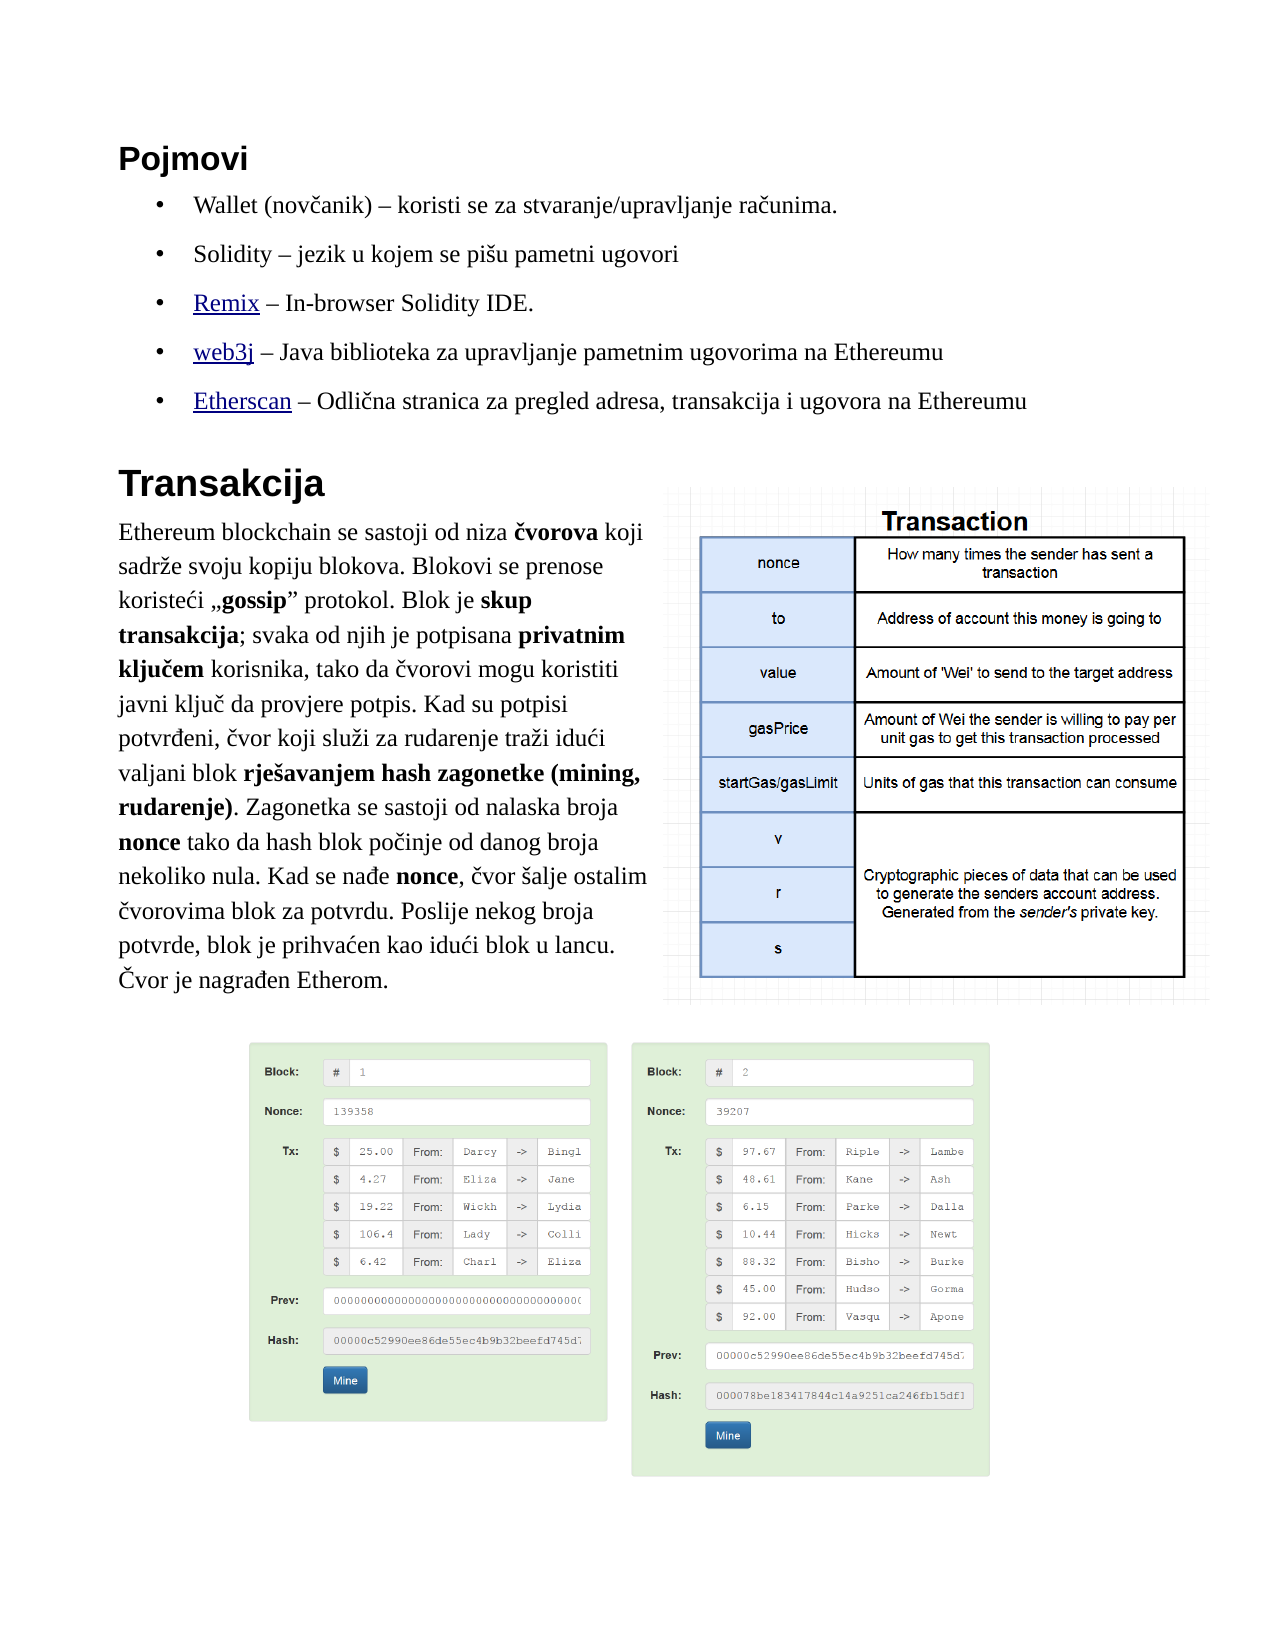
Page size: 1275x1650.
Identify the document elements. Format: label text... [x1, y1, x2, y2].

text Ethereum blockchain se sastoji od niza čvorova koji sadrže svoju kopiju blokova. Blokovi se prenose koristeći „gossip” protokol. Blok je skup transakcija; svaka od njih je potpisana privatnim ključem korisnika, tako da čvorovi mogu koristiti javni ključ da provjere potpis. Kad su potpisi potvrđeni, čvor koji služi za rudarenje traži idući valjani blok rješavanjem hash zagonetke (mining, rudarenje). Zagonetka se sastoji od nalaska broja nonce tako da hash blok počinje od danog broja nekoliko nula. Kad se nađe nonce, čvor šalje ostalim čvorovima blok za potvrdu. Poslije nekog broja potvrde, blok je prihvaćen kao idući blok u lancu. Čvor je nagrađen Etherom. [118, 517, 663, 993]
subtitle Pojmovi [118, 139, 1157, 178]
list web3j – Java biblioteka za upravljanje pametnim ugovorima na Ethereumu [156, 337, 1157, 366]
subtitle Transakcija [118, 460, 1157, 504]
list Etherscan – Odlična stranica za pregled adresa, transakcija i ugovora na Ethereumu [156, 386, 1157, 415]
list Remix – In-browser Solidity IDE. [156, 288, 1157, 317]
list Solidity – jezik u kojem se pišu pametni ugovori [156, 239, 1157, 268]
picture [246, 1037, 1001, 1485]
list Wallet (novčanik) – koristi se za stvaranje/upravljanje računima. [156, 190, 1157, 219]
picture [663, 487, 1210, 1005]
